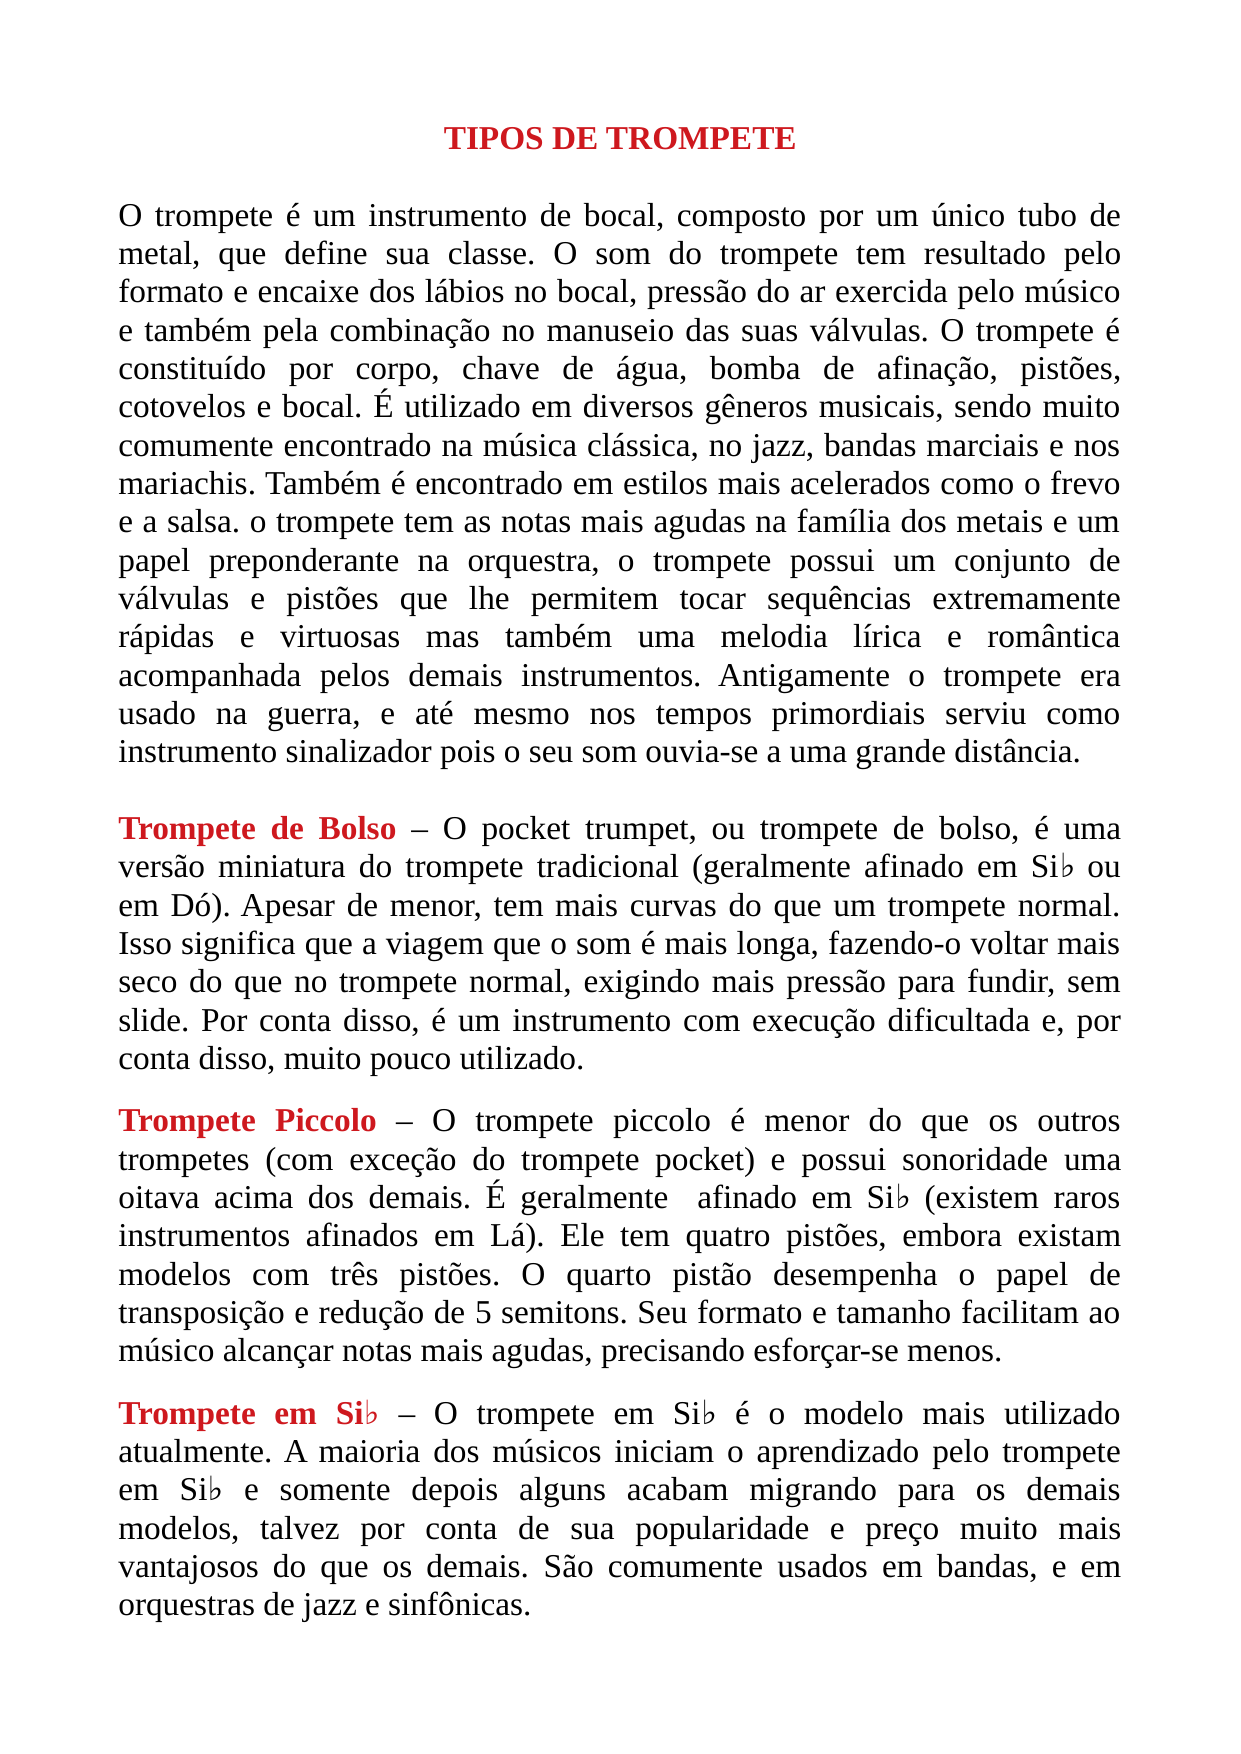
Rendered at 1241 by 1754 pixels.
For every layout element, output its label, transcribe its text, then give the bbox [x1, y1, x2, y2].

text Trompete Piccolo – O trompete piccolo é menor do que os outros trompetes (com exceção do trompete pocket) e possui sonoridade uma oitava acima dos demais. É geralmente afinado em Si♭ (existem raros instrumentos afinados em Lá). Ele tem quatro pistões, embora existam modelos com três pistões. O quarto pistão desempenha o papel de transposição e redução de 5 semitons. Seu formato e tamanho facilitam ao músico alcançar notas mais agudas, precisando esforçar-se menos. [118, 1101, 1122, 1369]
text TIPOS DE TROMPETE [118, 118, 1122, 156]
text O trompete é um instrumento de bocal, composto por um único tubo de metal, que define sua classe. O som do trompete tem resultado pelo formato e encaixe dos lábios no bocal, pressão do ar exercida pelo músico e também pela combinação no manuseio das suas válvulas. O trompete é constituído por corpo, chave de água, bomba de afinação, pistões, cotovelos e bocal. É utilizado em diversos gêneros musicais, sendo muito comumente encontrado na música clássica, no jazz, bandas marciais e nos mariachis. Também é encontrado em estilos mais acelerados como o frevo e a salsa. o trompete tem as notas mais agudas na família dos metais e um papel preponderante na orquestra, o trompete possui um conjunto de válvulas e pistões que lhe permitem tocar sequências extremamente rápidas e virtuosas mas também uma melodia lírica e romântica acompanhada pelos demais instrumentos. Antigamente o trompete era usado na guerra, e até mesmo nos tempos primordiais serviu como instrumento sinalizador pois o seu som ouvia-se a uma grande distância. [118, 195, 1122, 770]
text Trompete em Si♭ – O trompete em Si♭ é o modelo mais utilizado atualmente. A maioria dos músicos iniciam o aprendizado pelo trompete em Si♭ e somente depois alguns acabam migrando para os demais modelos, talvez por conta de sua popularidade e preço muito mais vantajosos do que os demais. São comumente usados em bandas, e em orquestras de jazz e sinfônicas. [118, 1393, 1122, 1623]
text Trompete de Bolso – O pocket trumpet, ou trompete de bolso, é uma versão miniatura do trompete tradicional (geralmente afinado em Si♭ ou em Dó). Apesar de menor, tem mais curvas do que um trompete normal. Isso significa que a viagem que o som é mais longa, fazendo-o voltar mais seco do que no trompete normal, exigindo mais pressão para fundir, sem slide. Por conta disso, é um instrumento com execução dificultada e, por conta disso, muito pouco utilizado. [118, 808, 1122, 1076]
